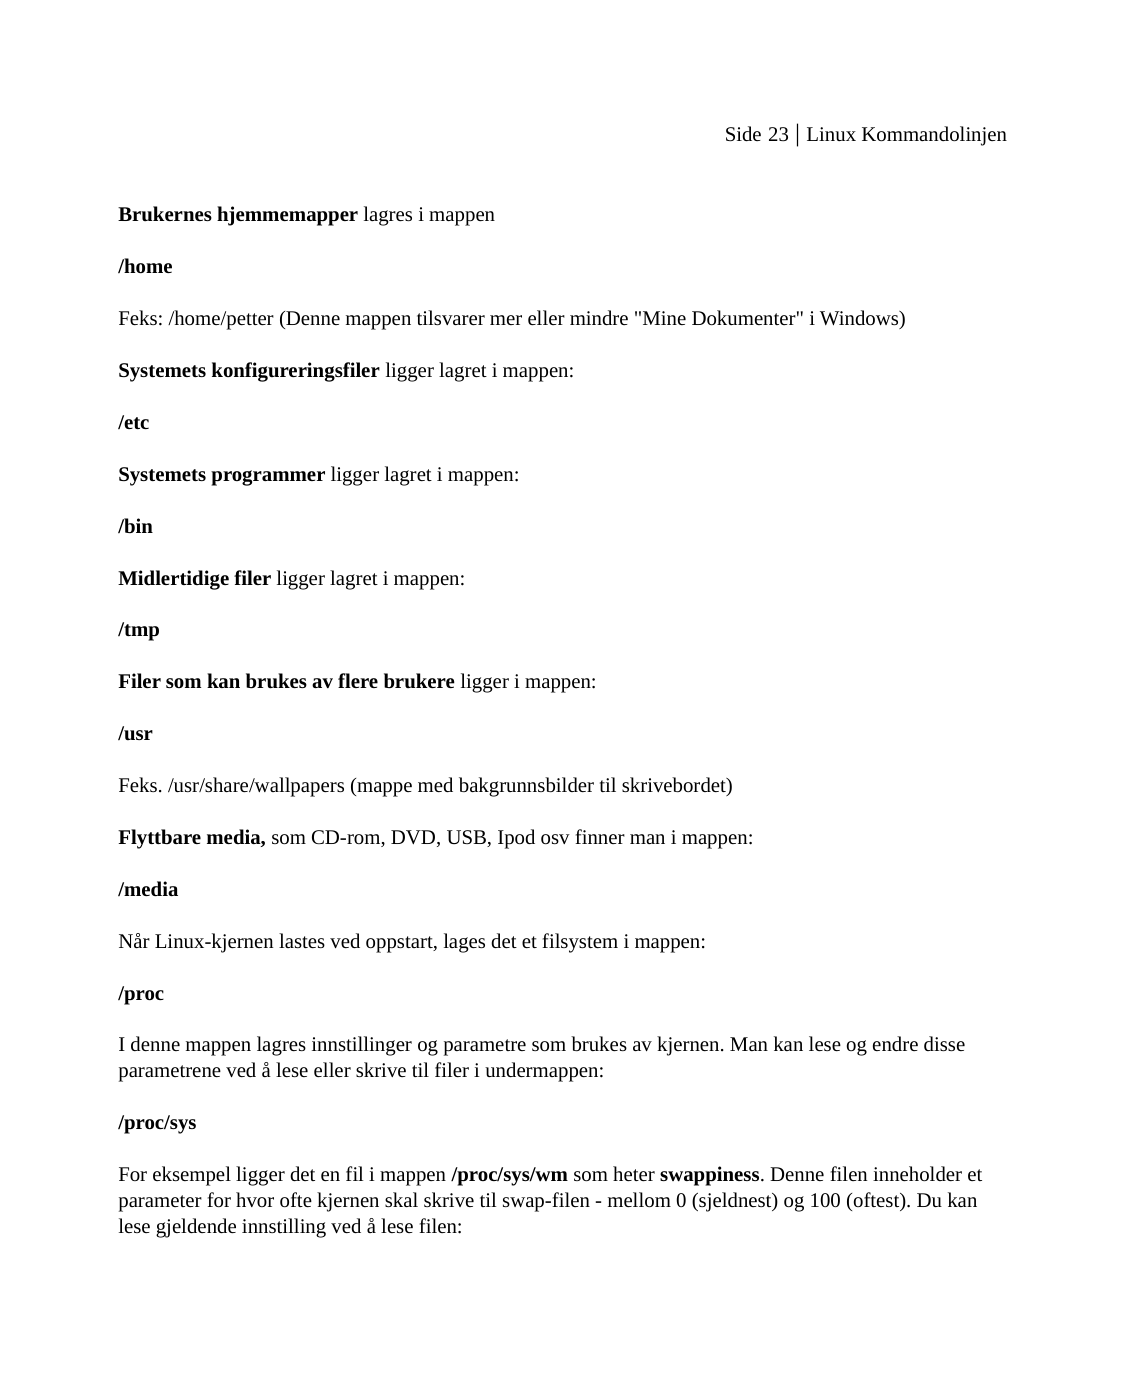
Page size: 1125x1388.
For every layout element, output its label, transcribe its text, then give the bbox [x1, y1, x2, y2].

text Brukernes hjemmemapper lagres i mappen /home Feks: /home/petter (Denne mappen tilsvarer mer eller mindre "Mine Dokumenter" i Windows) Systemets konfigureringsfiler ligger lagret i mappen: /etc Systemets programmer ligger lagret i mappen: /bin Midlertidige filer ligger lagret i mappen: /tmp Filer som kan brukes av flere brukere ligger i mappen: /usr Feks. /usr/share/wallpapers (mappe med bakgrunnsbilder til skrivebordet) Flyttbare media, som CD-rom, DVD, USB, Ipod osv finner man i mappen: /media Når Linux-kjernen lastes ved oppstart, lages det et filsystem i mappen: /proc I denne mappen lagres innstillinger og parametre som brukes av kjernen. Man kan lese og endre disse parametrene ved å lese eller skrive til filer i undermappen: /proc/sys For eksempel ligger det en fil i mappen /proc/sys/wm som heter swappiness. Denne filen inneholder et parameter for hvor ofte kjernen skal skrive til swap-filen - mellom 0 (sjeldnest) og 100 (oftest). Du kan lese gjeldende innstilling ved å lese filen: [118, 176, 1007, 1264]
